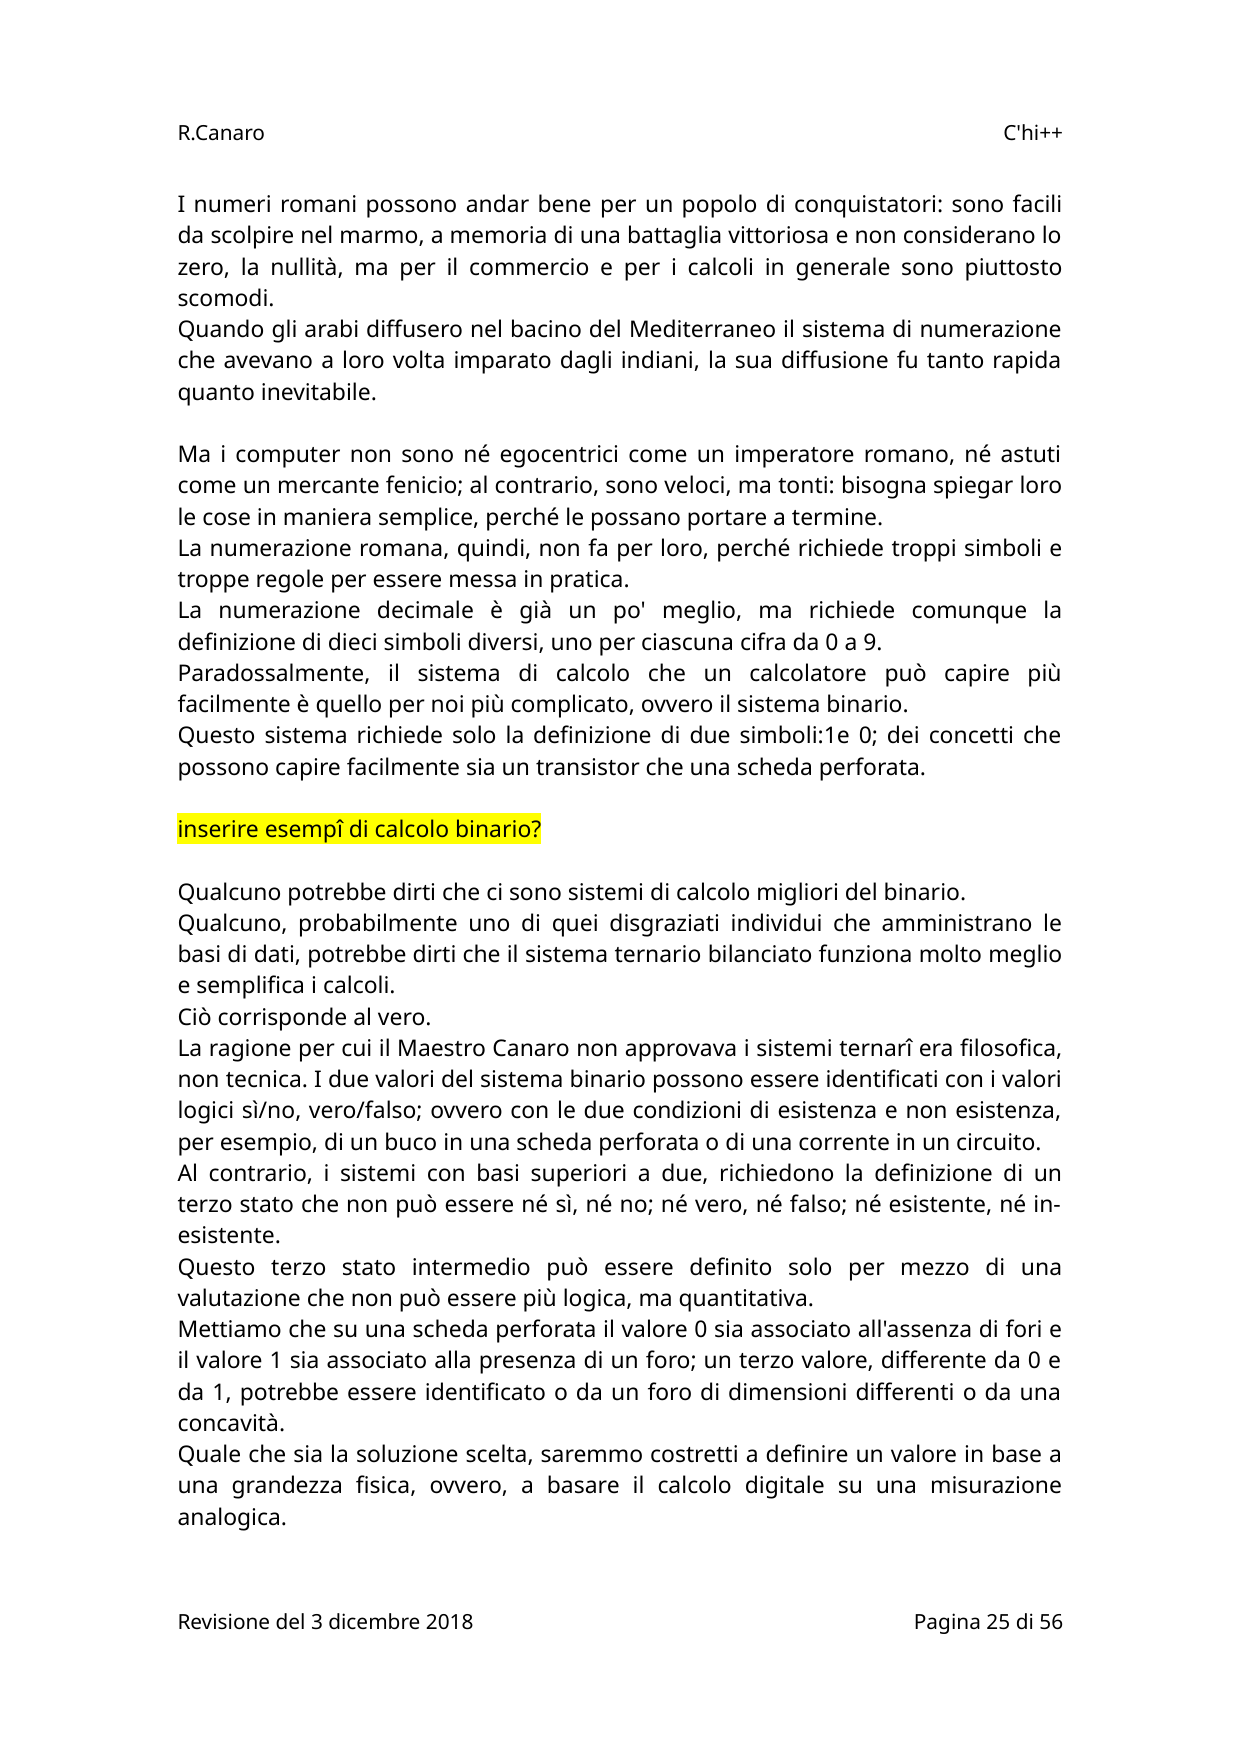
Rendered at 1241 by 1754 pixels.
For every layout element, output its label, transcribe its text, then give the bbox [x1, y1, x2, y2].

text Ma i computer non sono né egocentrici come un imperatore romano, né astuti come un mercante fenicio; al contrario, sono veloci, ma tonti: bisogna spiegar loro le cose in maniera semplice, perché le possano portare a termine. [177, 438, 1063, 532]
text Qualcuno, probabilmente uno di quei disgraziati individui che amministrano le basi di dati, potrebbe dirti che il sistema ternario bilanciato funziona molto meglio e semplifica i calcoli. [177, 907, 1063, 1000]
text Questo terzo stato intermedio può essere definito solo per mezzo di una valutazione che non può essere più logica, ma quantitativa. [177, 1250, 1063, 1313]
text La numerazione decimale è già un po' meglio, ma richiede comunque la definizione di dieci simboli diversi, uno per ciascuna cifra da 0 a 9. [177, 594, 1063, 657]
text Quale che sia la soluzione scelta, saremmo costretti a definire un valore in base a una grandezza fisica, ovvero, a basare il calcolo digitale su una misurazione analogica. [177, 1438, 1063, 1532]
text La ragione per cui il Maestro Canaro non approvava i sistemi ternarî era filosofica, non tecnica. I due valori del sistema binario possono essere identificati con i valori logici sì/no, vero/falso; ovvero con le due condizioni di esistenza e non esistenza, per esempio, di un buco in una scheda perforata o di una corrente in un circuito. [177, 1032, 1063, 1157]
text Paradossalmente, il sistema di calcolo che un calcolatore può capire più facilmente è quello per noi più complicato, ovvero il sistema binario. [177, 657, 1063, 719]
text Qualcuno potrebbe dirti che ci sono sistemi di calcolo migliori del binario. [177, 875, 1063, 907]
text Mettiamo che su una scheda perforata il valore 0 sia associato all'assenza di fori e il valore 1 sia associato alla presenza di un foro; un terzo valore, differente da 0 e da 1, potrebbe essere identificato o da un foro di dimensioni differenti o da una concavità. [177, 1313, 1063, 1438]
text Al contrario, i sistemi con basi superiori a due, richiedono la definizione di un terzo stato che non può essere né sì, né no; né vero, né falso; né esistente, né in-esistente. [177, 1157, 1063, 1250]
text Questo sistema richiede solo la definizione di due simboli:1e 0; dei concetti che possono capire facilmente sia un transistor che una scheda perforata. [177, 719, 1063, 782]
text Quando gli arabi diffusero nel bacino del Mediterraneo il sistema di numerazione che avevano a loro volta imparato dagli indiani, la sua diffusione fu tanto rapida quanto inevitabile. [177, 313, 1063, 407]
text inserire esempî di calcolo binario? [177, 813, 1063, 844]
text La numerazione romana, quindi, non fa per loro, perché richiede troppi simboli e troppe regole per essere messa in pratica. [177, 532, 1063, 594]
text I numeri romani possono andar bene per un popolo di conquistatori: sono facili da scolpire nel marmo, a memoria di una battaglia vittoriosa e non considerano lo zero, la nullità, ma per il commercio e per i calcoli in generale sono piuttosto scomodi. [177, 188, 1063, 313]
text Ciò corrisponde al vero. [177, 1000, 1063, 1032]
